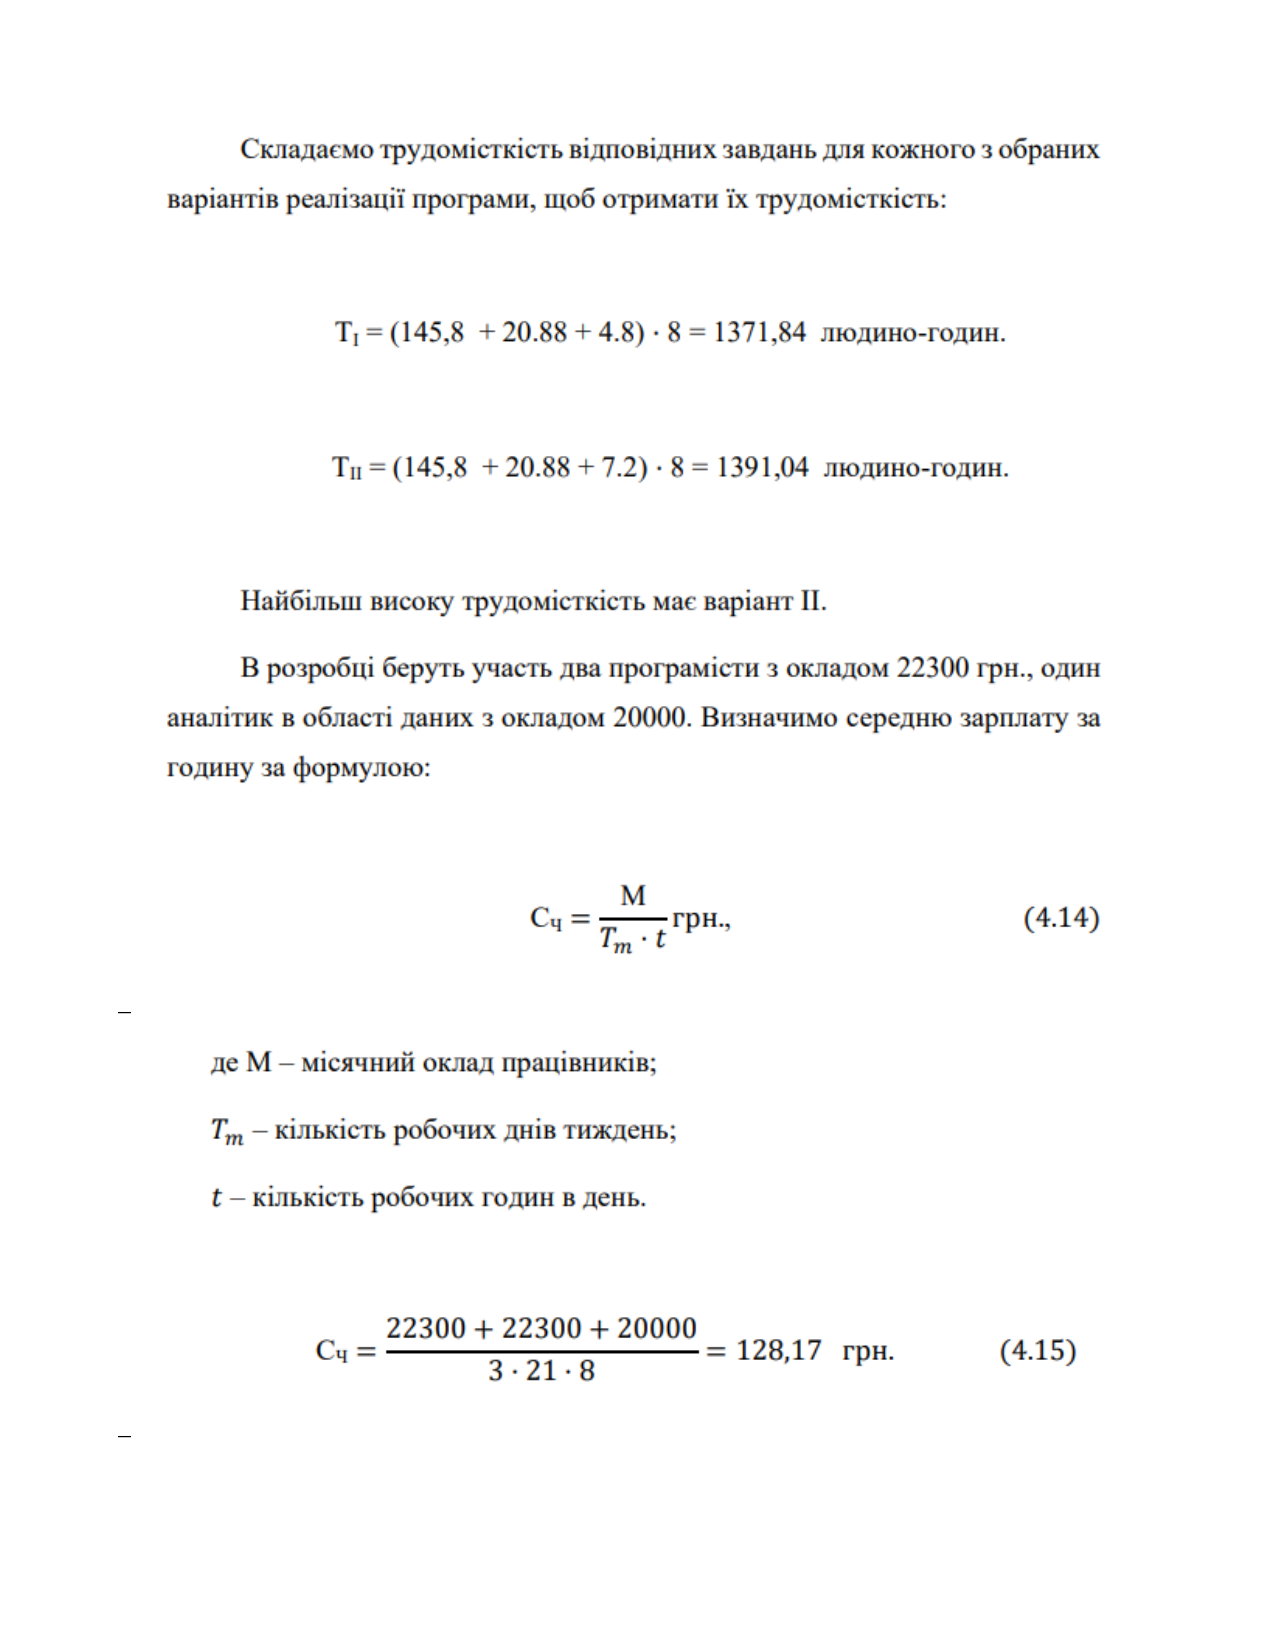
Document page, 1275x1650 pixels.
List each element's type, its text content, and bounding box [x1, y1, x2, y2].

text _ [118, 983, 1157, 1016]
picture [118, 118, 1157, 983]
text _ [118, 1035, 1157, 1440]
picture [180, 1034, 1095, 1407]
